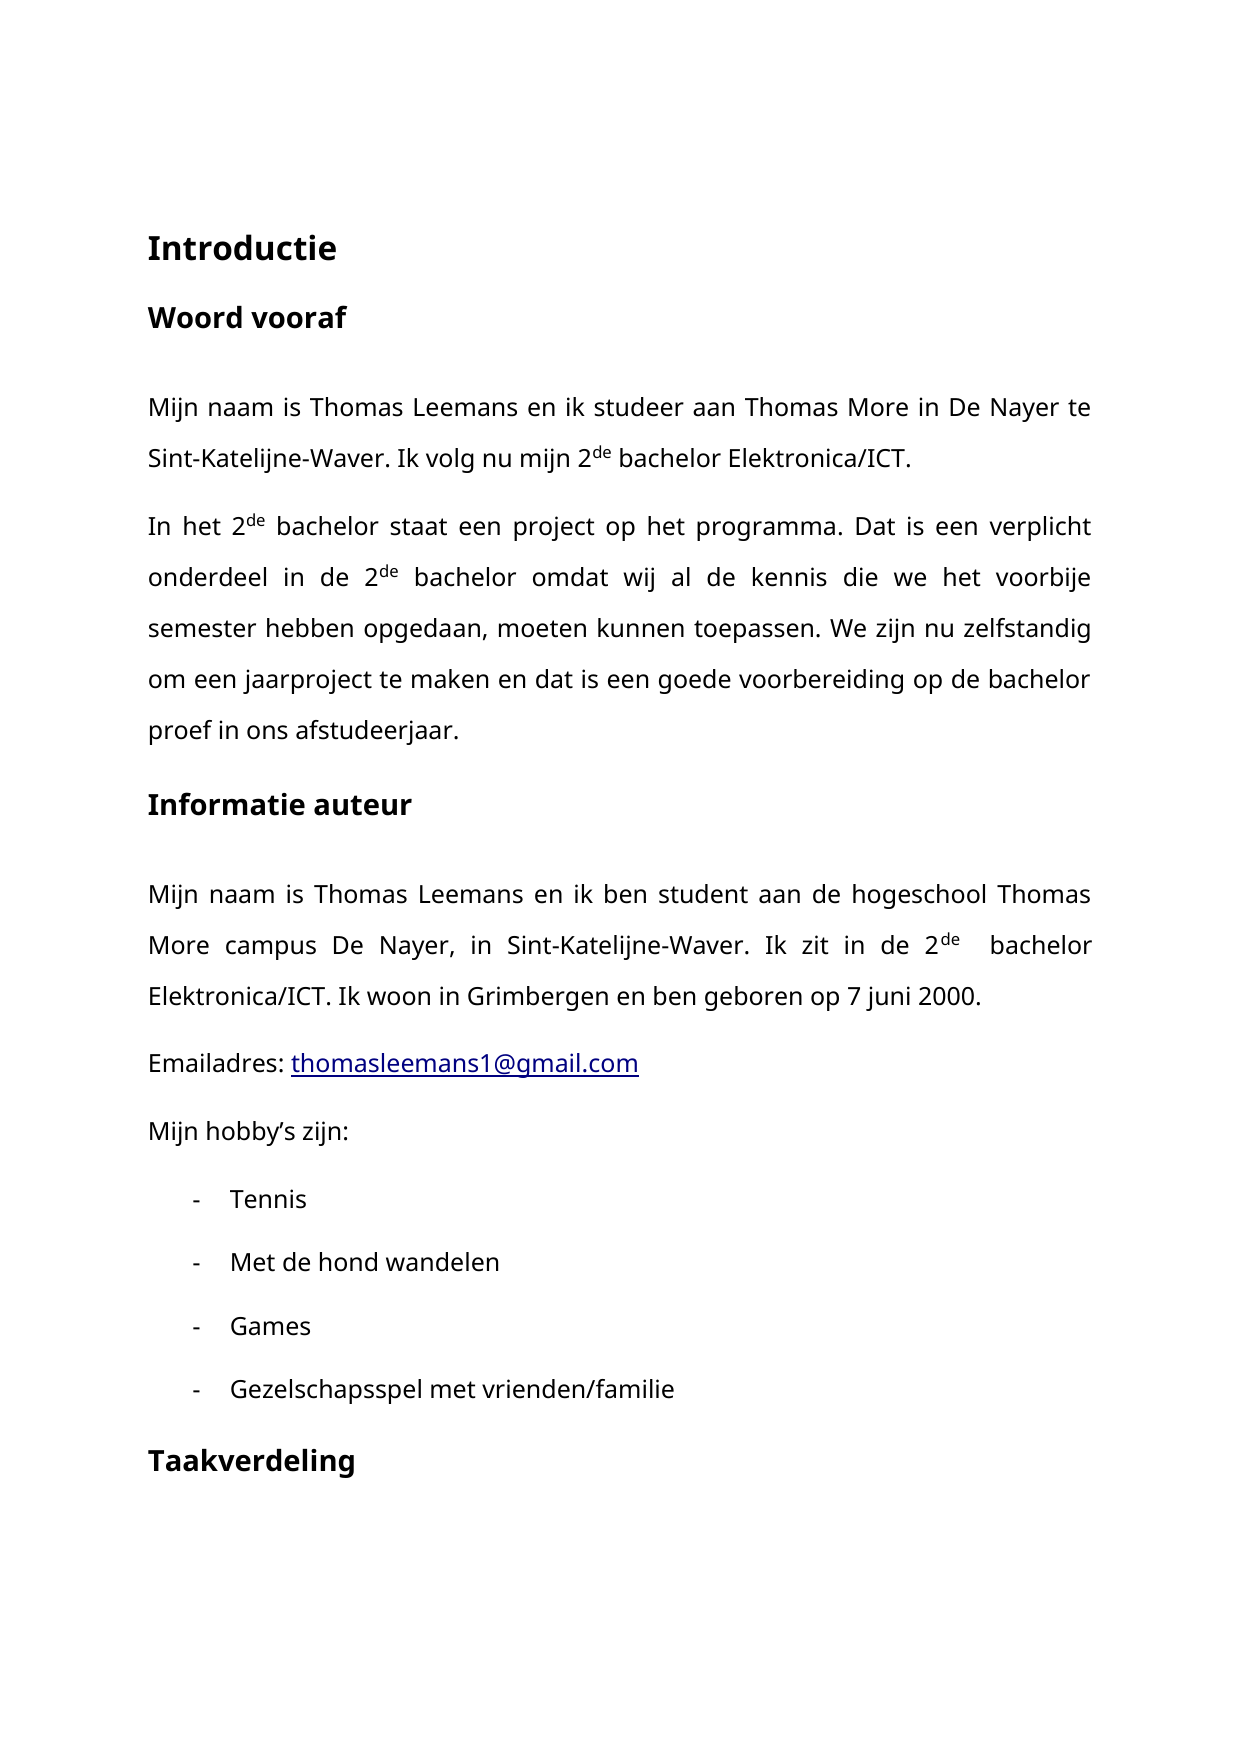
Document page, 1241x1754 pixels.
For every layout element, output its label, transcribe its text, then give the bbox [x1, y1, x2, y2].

text In het 2de bachelor staat een project op het programma. Dat is een verplicht onderdeel in de 2de bachelor omdat wij al de kennis die we het voorbije semester hebben opgedaan, moeten kunnen toepassen. We zijn nu zelfstandig om een jaarproject te maken en dat is een goede voorbereiding op de bachelor proef in ons afstudeerjaar. [148, 508, 1093, 746]
text Mijn hobby’s zijn: [148, 1114, 1093, 1148]
subtitle Taakverdeling [148, 1440, 1093, 1479]
subtitle Informatie auteur [148, 784, 1093, 824]
text Emailadres: thomasleemans1@gmail.com [148, 1046, 1093, 1080]
list Met de hond wandelen [192, 1245, 1093, 1279]
list Games [192, 1308, 1093, 1343]
text Mijn naam is Thomas Leemans en ik ben student aan de hogeschool Thomas More campus De Nayer, in Sint-Katelijne-Waver. Ik zit in de 2de bachelor Elektronica/ICT. Ik woon in Grimbergen en ben geboren op 7 juni 2000. [148, 876, 1093, 1012]
text Mijn naam is Thomas Leemans en ik studeer aan Thomas More in De Nayer te Sint-Katelijne-Waver. Ik volg nu mijn 2de bachelor Elektronica/ICT. [148, 389, 1093, 474]
list Gezelschapsspel met vrienden/familie [192, 1372, 1093, 1406]
list Tennis [192, 1181, 1093, 1216]
subtitle Woord vooraf [148, 297, 1093, 337]
subtitle Introductie [148, 225, 1093, 270]
